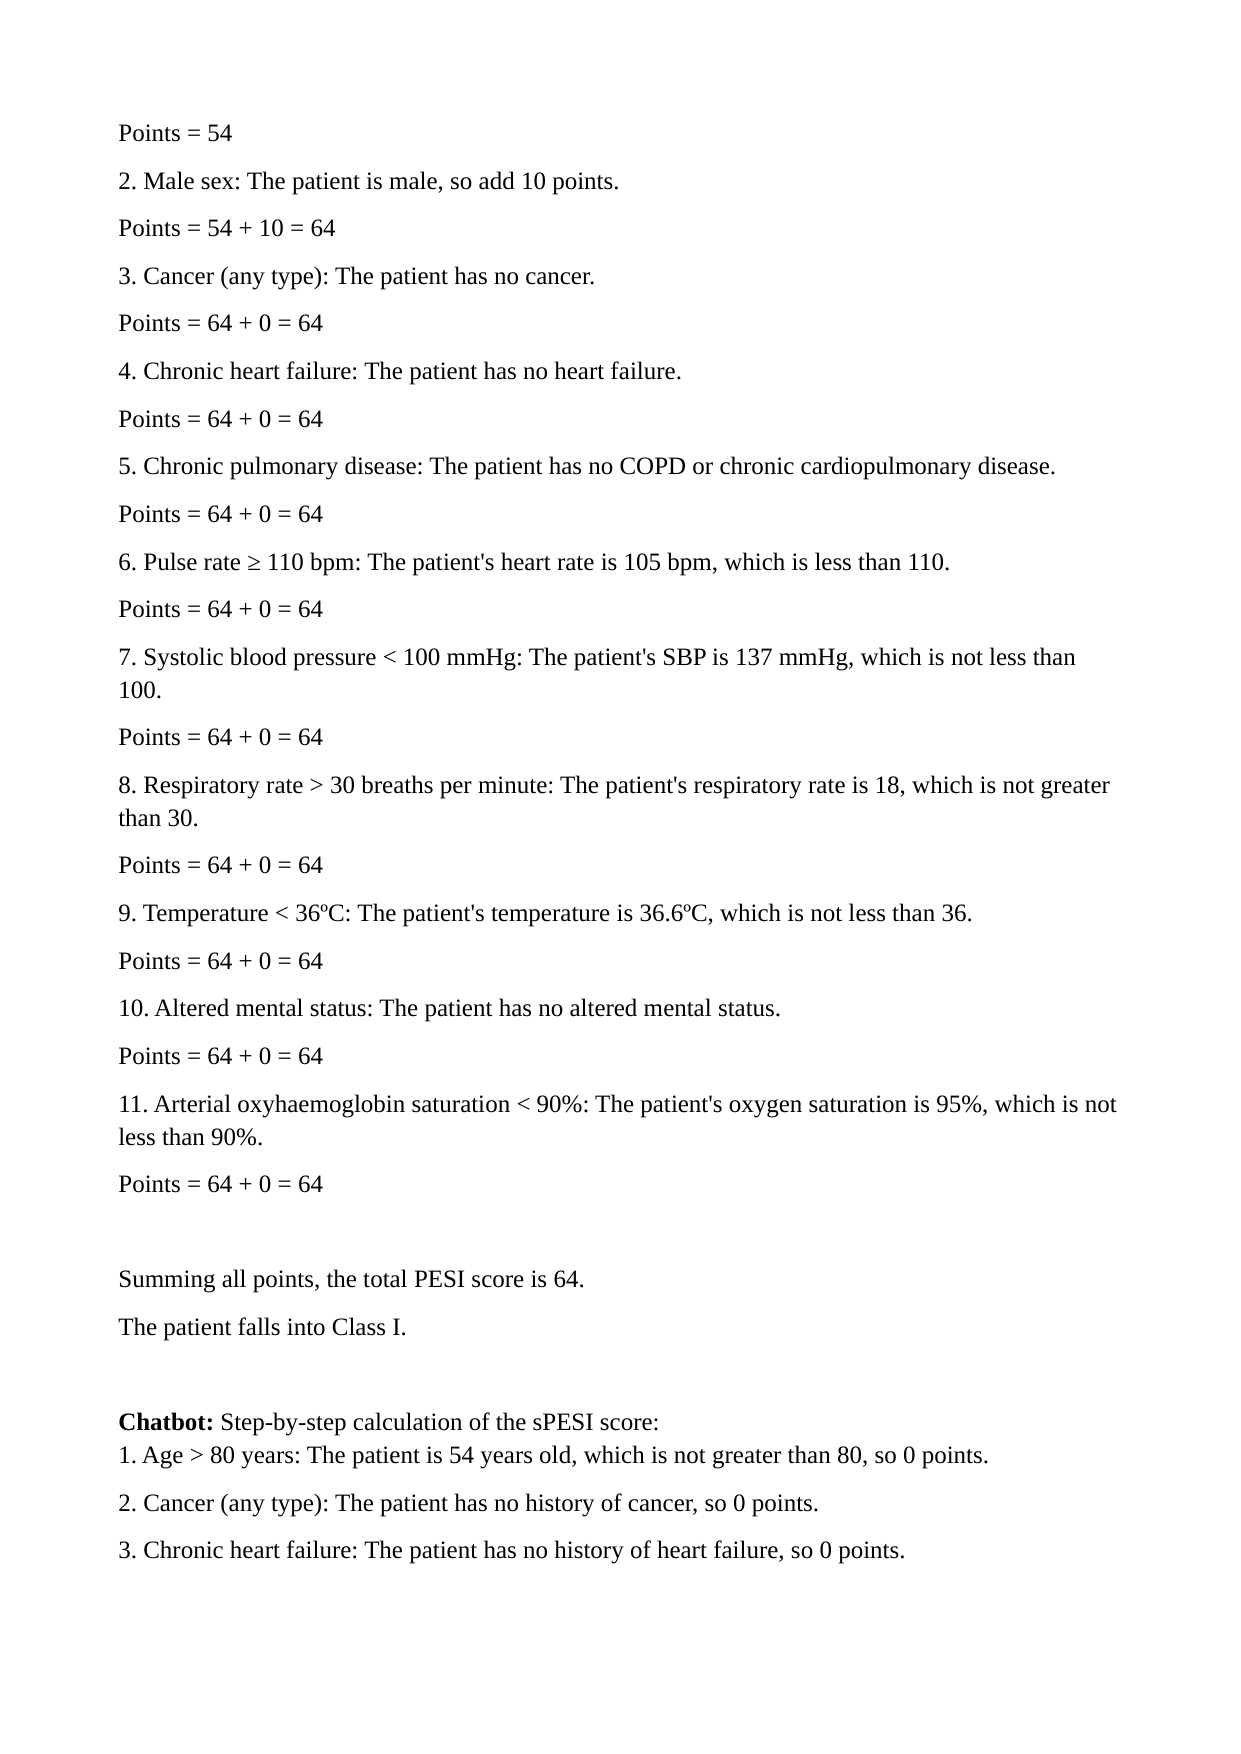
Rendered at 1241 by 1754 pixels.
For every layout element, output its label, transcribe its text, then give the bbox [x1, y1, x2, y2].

text Points = 54 + 10 = 64 [118, 213, 1122, 242]
text 3. Chronic heart failure: The patient has no history of heart failure, so 0 points. [118, 1536, 1122, 1564]
text 6. Pulse rate ≥ 110 bpm: The patient's heart rate is 105 bpm, which is less than 110. [118, 547, 1122, 575]
text 9. Temperature < 36ºC: The patient's temperature is 36.6ºC, which is not less than 36. [118, 898, 1122, 927]
text 10. Altered mental status: The patient has no altered mental status. [118, 993, 1122, 1022]
text Points = 64 + 0 = 64 [118, 1169, 1122, 1198]
text Points = 64 + 0 = 64 [118, 1041, 1122, 1070]
text 7. Systolic blood pressure < 100 mmHg: The patient's SBP is 137 mmHg, which is not less than 100. [118, 642, 1122, 703]
text Points = 64 + 0 = 64 [118, 499, 1122, 528]
text 2. Male sex: The patient is male, so add 10 points. [118, 166, 1122, 194]
text Points = 64 + 0 = 64 [118, 851, 1122, 879]
text The patient falls into Class I. [118, 1312, 1122, 1341]
text 11. Arterial oxyhaemoglobin saturation < 90%: The patient's oxygen saturation is 95%, which is not less than 90%. [118, 1089, 1122, 1150]
text Chatbot: Step-by-step calculation of the sPESI score: 1. Age > 80 years: The patient is 54 years old, which is not greater than 80, so 0 points. [118, 1407, 1122, 1469]
text 5. Chronic pulmonary disease: The patient has no COPD or chronic cardiopulmonary disease. [118, 451, 1122, 480]
text Points = 64 + 0 = 64 [118, 308, 1122, 337]
text Points = 64 + 0 = 64 [118, 946, 1122, 974]
text 8. Respiratory rate > 30 breaths per minute: The patient's respiratory rate is 18, which is not greater than 30. [118, 770, 1122, 832]
text Points = 54 [118, 118, 1122, 147]
text Points = 64 + 0 = 64 [118, 594, 1122, 623]
text Points = 64 + 0 = 64 [118, 722, 1122, 751]
text Points = 64 + 0 = 64 [118, 404, 1122, 432]
text 2. Cancer (any type): The patient has no history of cancer, so 0 points. [118, 1488, 1122, 1517]
text 3. Cancer (any type): The patient has no cancer. [118, 261, 1122, 290]
text Summing all points, the total PESI score is 64. [118, 1264, 1122, 1293]
text 4. Chronic heart failure: The patient has no heart failure. [118, 356, 1122, 385]
